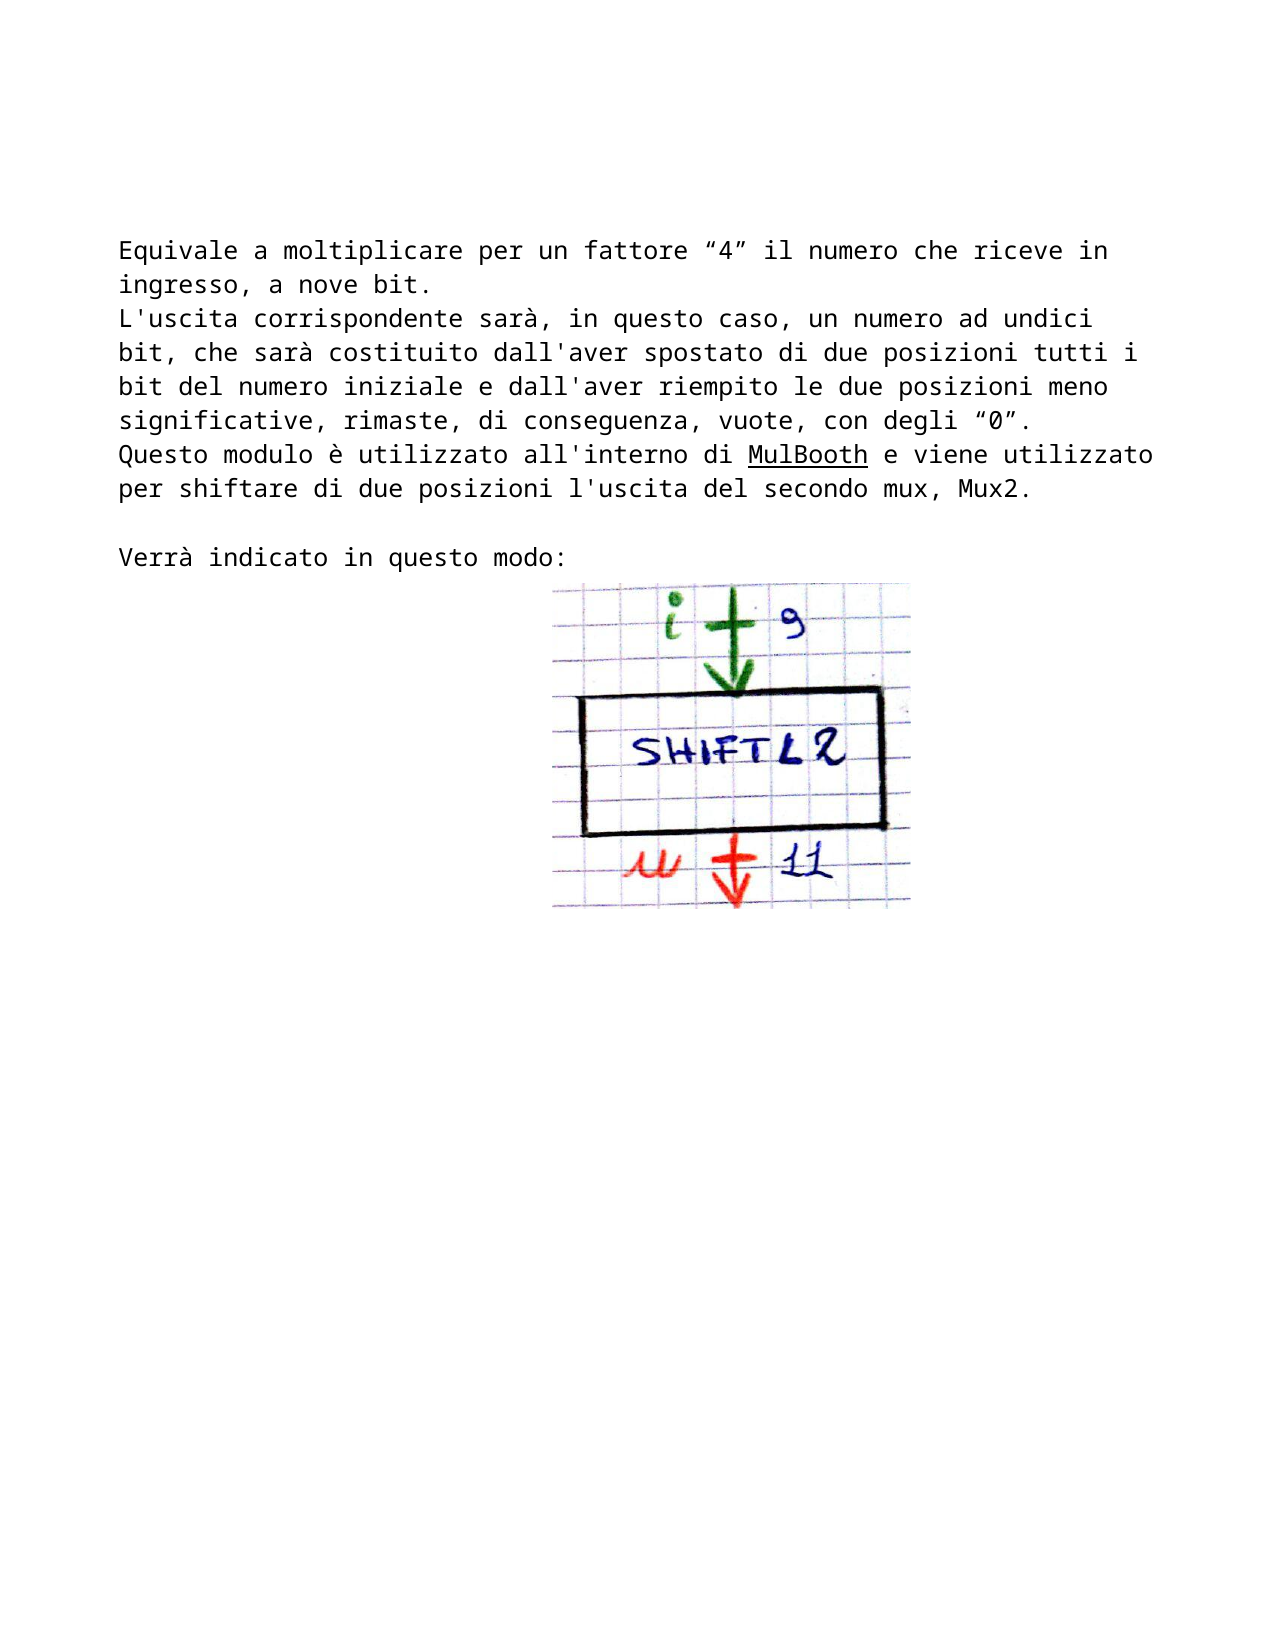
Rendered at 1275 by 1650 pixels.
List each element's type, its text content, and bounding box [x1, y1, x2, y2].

text Questo modulo è utilizzato all'interno di MulBooth e viene utilizzato per shiftare di due posizioni l'uscita del secondo mux, Mux2. [118, 437, 1157, 505]
text L'uscita corrispondente sarà, in questo caso, un numero ad undici bit, che sarà costituito dall'aver spostato di due posizioni tutti i bit del numero iniziale e dall'aver riempito le due posizioni meno significative, rimaste, di conseguenza, vuote, con degli “0”. [118, 301, 1157, 437]
text Verrà indicato in questo modo: [118, 539, 1157, 573]
text Equivale a moltiplicare per un fattore “4” il numero che riceve in ingresso, a nove bit. [118, 233, 1157, 301]
picture [879, 583, 911, 715]
